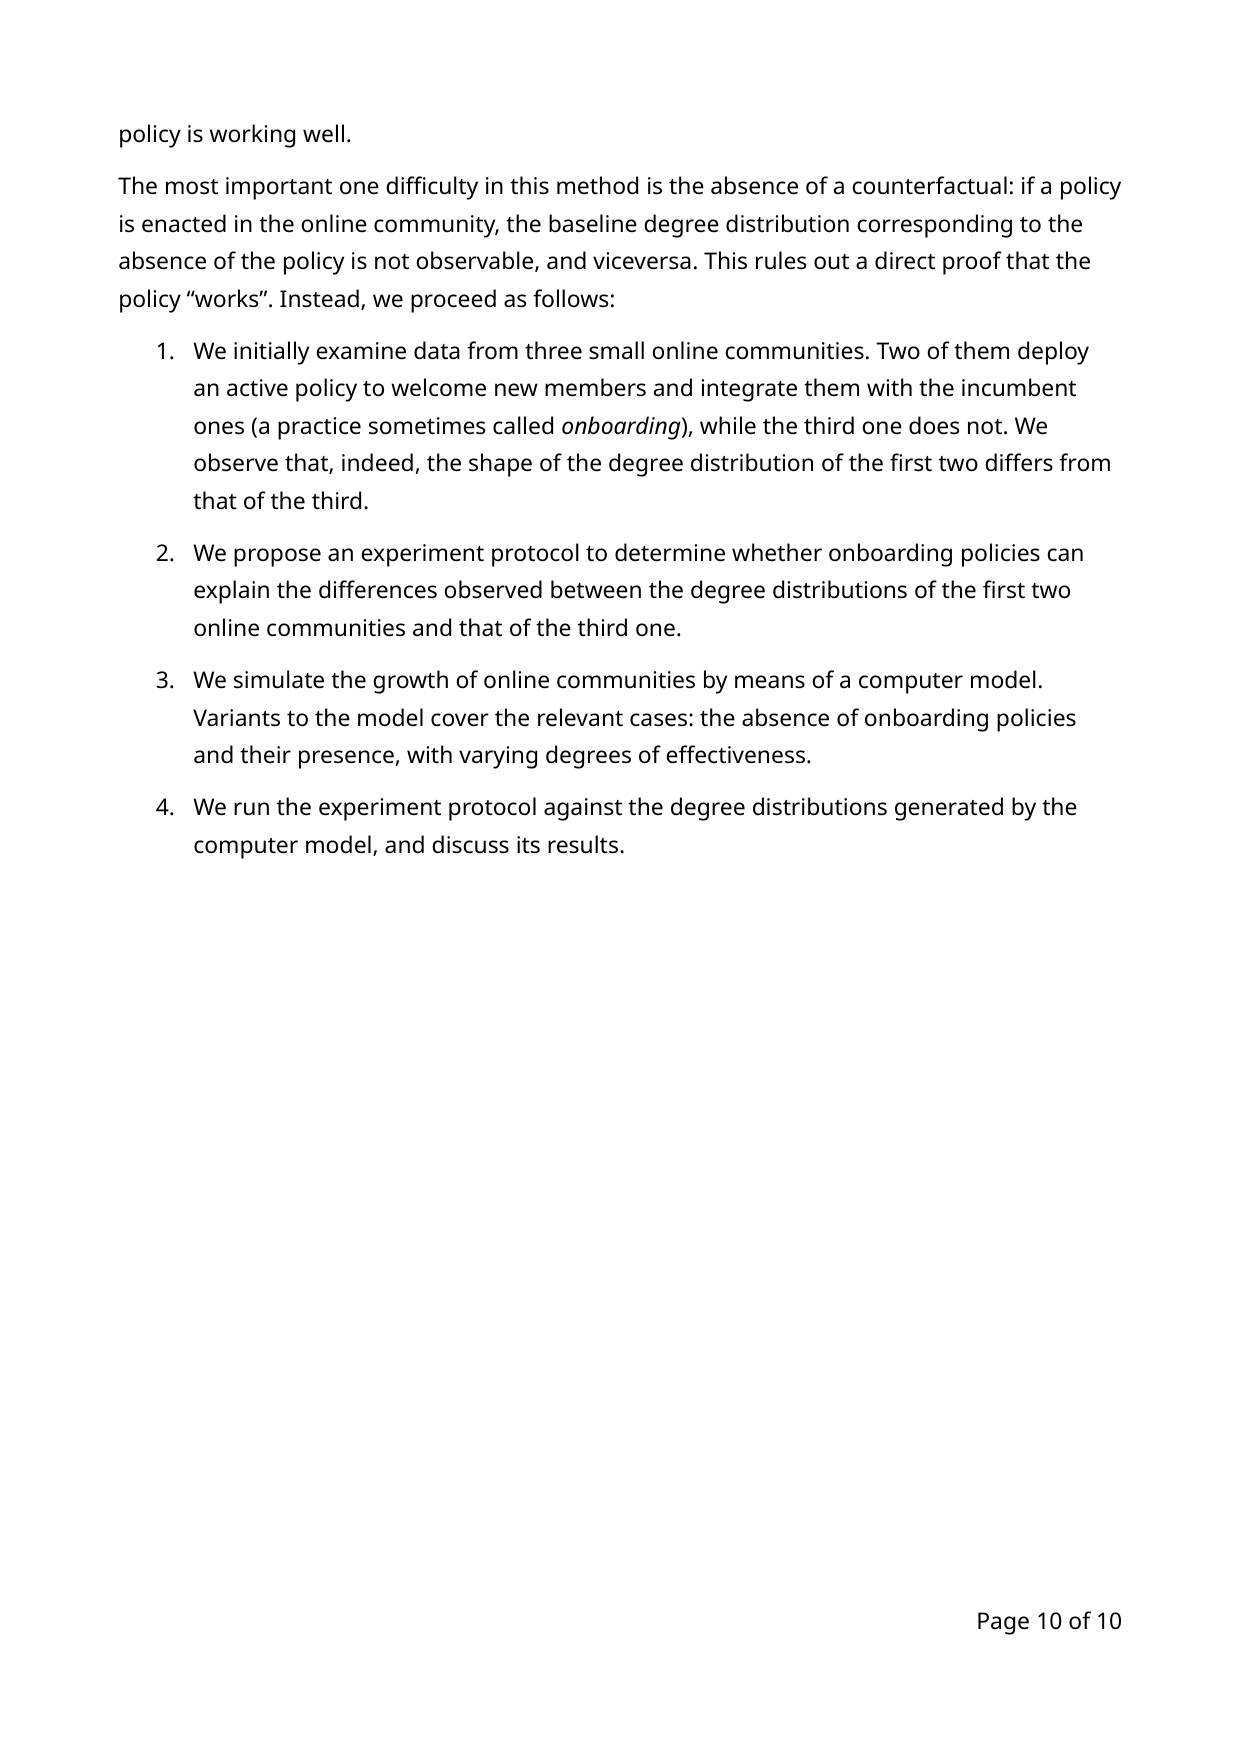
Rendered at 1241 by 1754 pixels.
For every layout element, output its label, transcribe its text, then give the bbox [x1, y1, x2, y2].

list We propose an experiment protocol to determine whether onboarding policies can explain the differences observed between the degree distributions of the first two online communities and that of the third one. [156, 537, 1122, 643]
list We initially examine data from three small online communities. Two of them deploy an active policy to welcome new members and integrate them with the incumbent ones (a practice sometimes called onboarding), while the third one does not. We observe that, indeed, the shape of the degree distribution of the first two differs from that of the third. [156, 335, 1122, 516]
list We run the experiment protocol against the degree distributions generated by the computer model, and discuss its results. [156, 791, 1122, 860]
text policy is working well. [118, 118, 1122, 149]
text The most important one difficulty in this method is the absence of a counterfactual: if a policy is enacted in the online community, the baseline degree distribution corresponding to the absence of the policy is not observable, and viceversa. This rules out a direct proof that the policy “works”. Instead, we proceed as follows: [118, 170, 1122, 314]
list We simulate the growth of online communities by means of a computer model. Variants to the model cover the relevant cases: the absence of onboarding policies and their presence, with varying degrees of effectiveness. [156, 664, 1122, 770]
